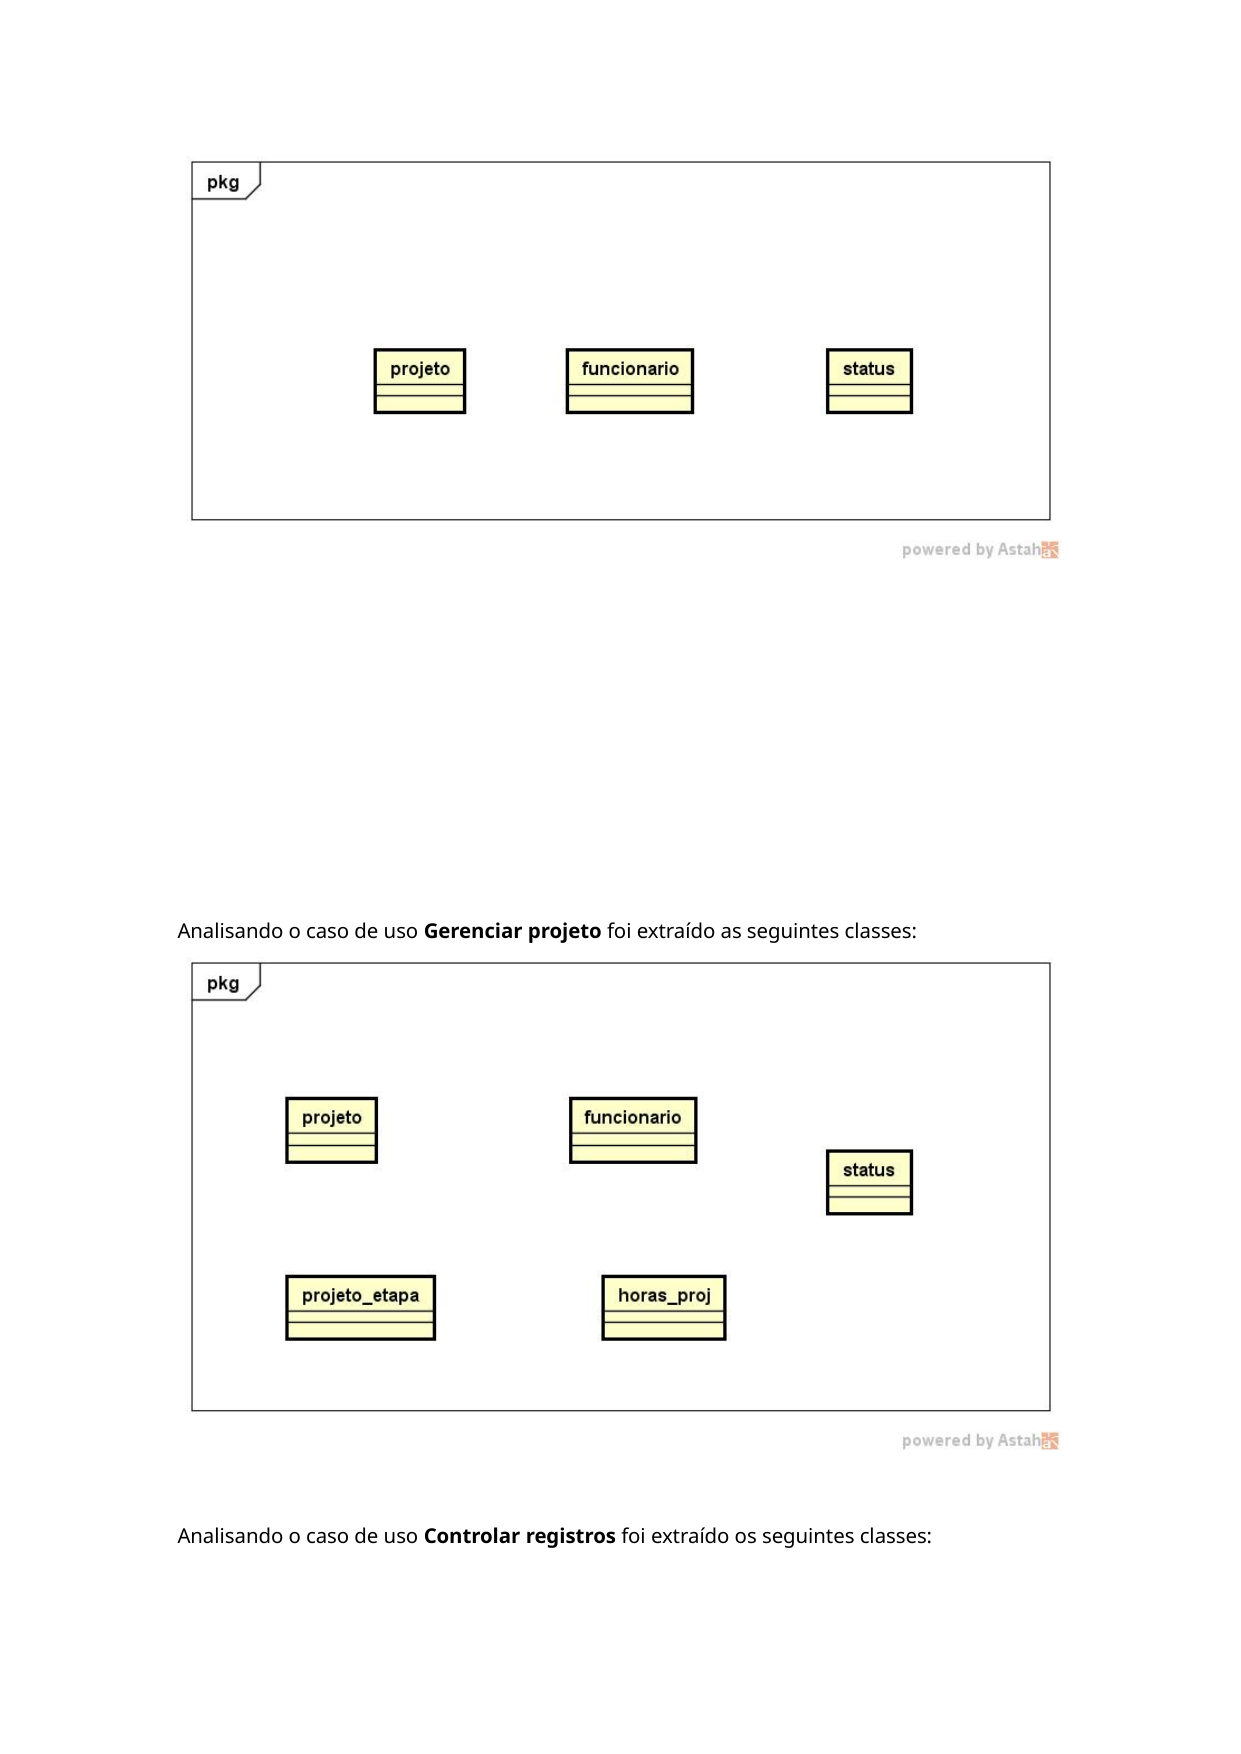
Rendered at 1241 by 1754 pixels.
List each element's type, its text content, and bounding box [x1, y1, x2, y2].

text Analisando o caso de uso Gerenciar projeto foi extraído as seguintes classes: [177, 917, 1063, 945]
picture [177, 147, 1063, 564]
picture [177, 948, 1063, 1455]
text Analisando o caso de uso Controlar registros foi extraído os seguintes classes: [177, 1522, 1063, 1549]
